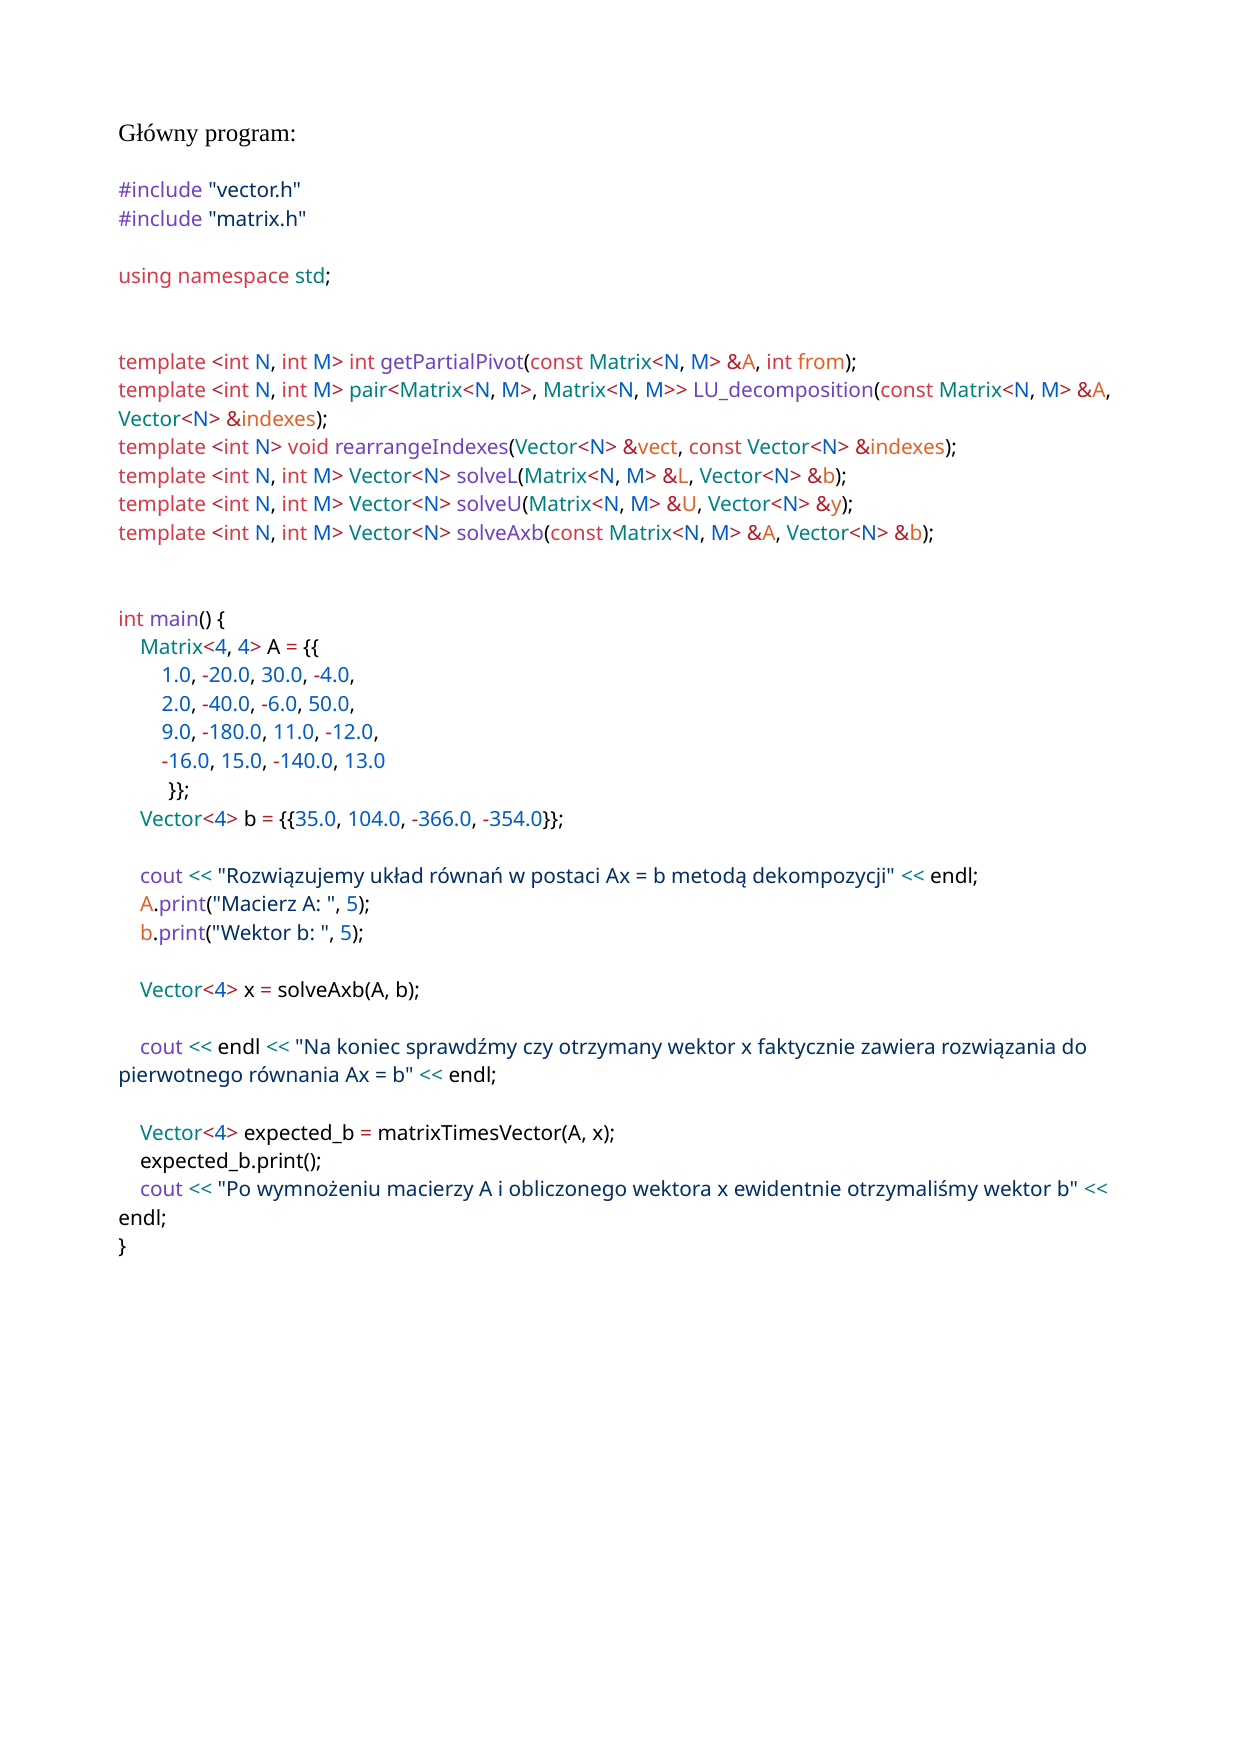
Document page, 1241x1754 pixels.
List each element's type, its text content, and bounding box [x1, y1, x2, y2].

text #include "vector.h" #include "matrix.h" using namespace std; template <int N, int M> int getPartialPivot(const Matrix<N, M> &A, int from); template <int N, int M> pair<Matrix<N, M>, Matrix<N, M>> LU_decomposition(const Matrix<N, M> &A, Vector<N> &indexes); template <int N> void rearrangeIndexes(Vector<N> &vect, const Vector<N> &indexes); template <int N, int M> Vector<N> solveL(Matrix<N, M> &L, Vector<N> &b); template <int N, int M> Vector<N> solveU(Matrix<N, M> &U, Vector<N> &y); template <int N, int M> Vector<N> solveAxb(const Matrix<N, M> &A, Vector<N> &b); int main() { Matrix<4, 4> A = {{ 1.0, -20.0, 30.0, -4.0, 2.0, -40.0, -6.0, 50.0, 9.0, -180.0, 11.0, -12.0, -16.0, 15.0, -140.0, 13.0 }}; Vector<4> b = {{35.0, 104.0, -366.0, -354.0}}; [118, 176, 1122, 861]
text Główny program: [118, 118, 1122, 147]
text cout << "Rozwiązujemy układ równań w postaci Ax = b metodą dekompozycji" << endl; A.print("Macierz A: ", 5); b.print("Wektor b: ", 5); [118, 861, 1122, 946]
text Vector<4> x = solveAxb(A, b); cout << endl << "Na koniec sprawdźmy czy otrzymany wektor x faktycznie zawiera rozwiązania do pierwotnego równania Ax = b" << endl; Vector<4> expected_b = matrixTimesVector(A, x); expected_b.print(); cout << "Po wymnożeniu macierzy A i obliczonego wektora x ewidentnie otrzymaliśmy wektor b" << endl; } [118, 946, 1122, 1317]
